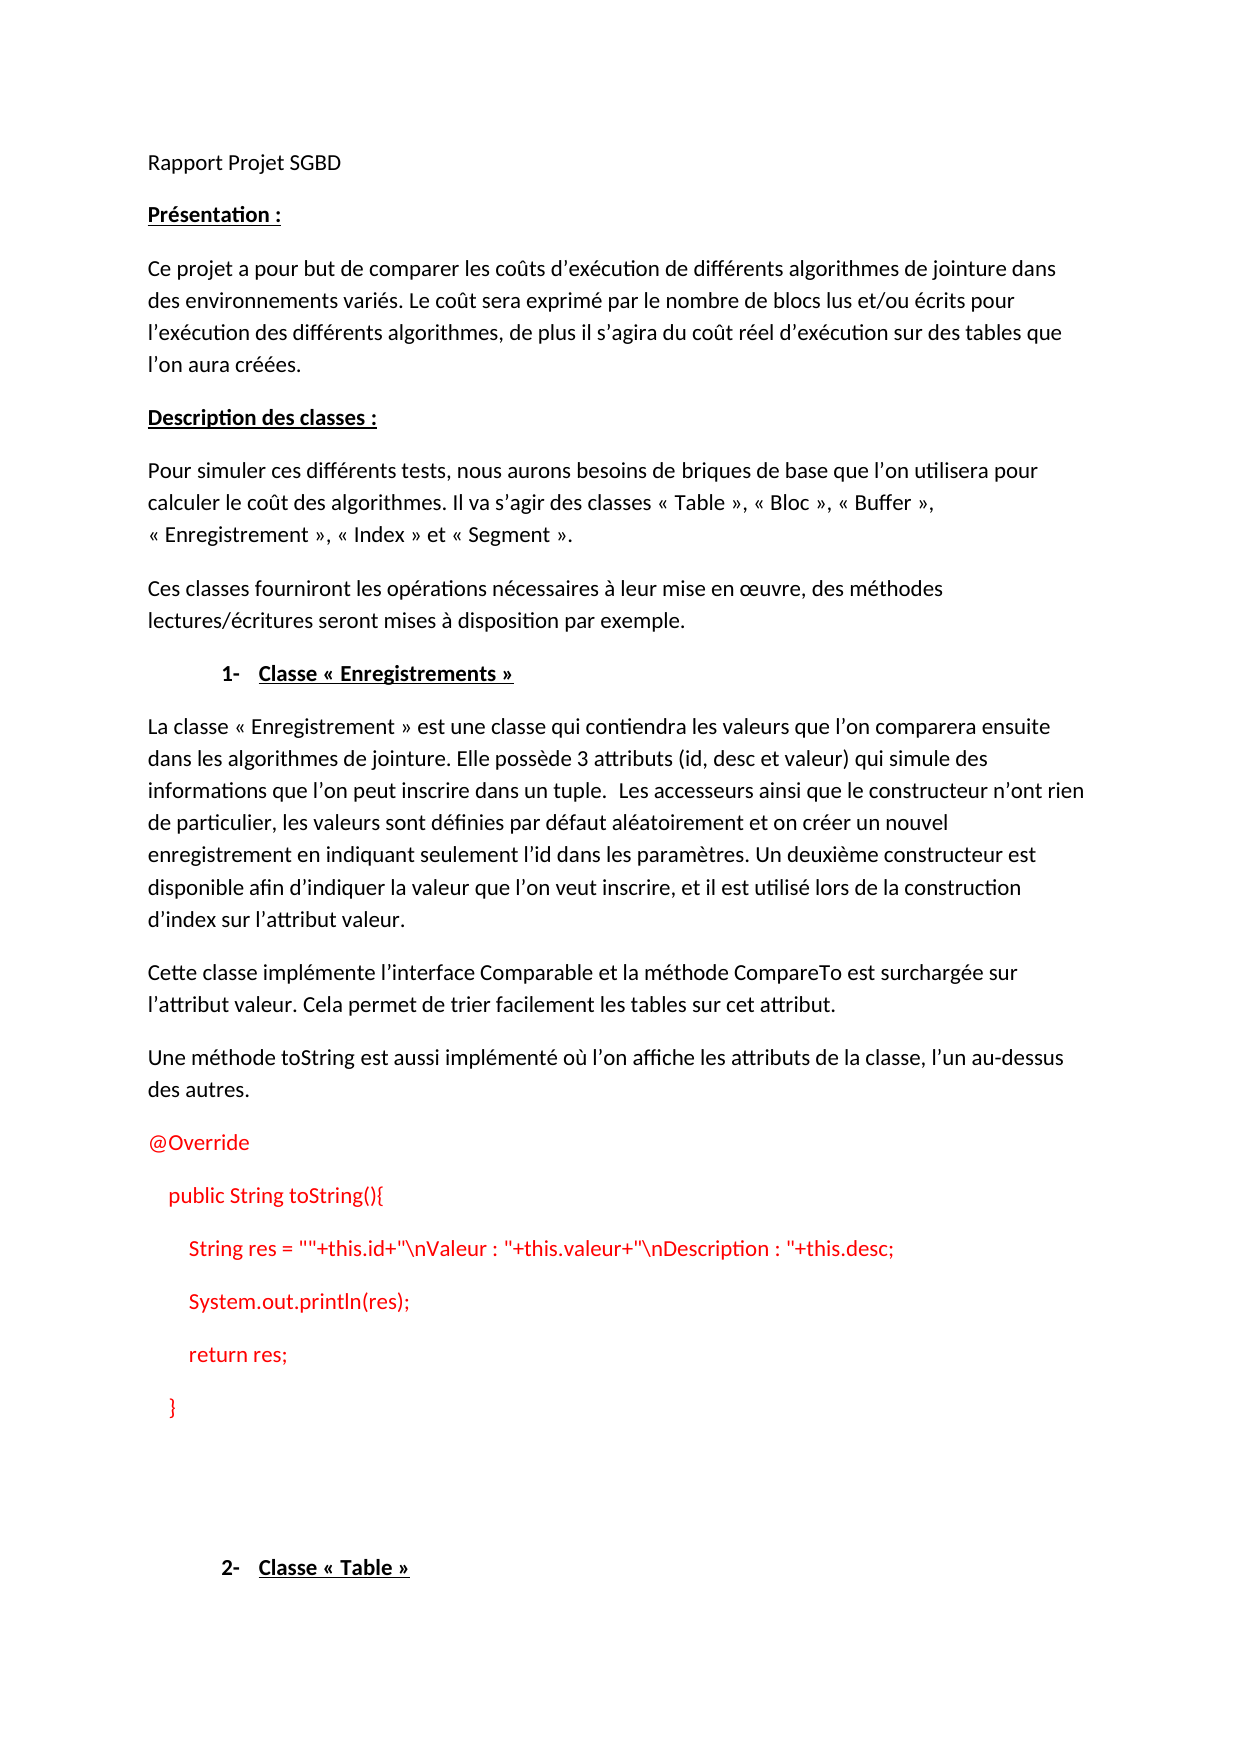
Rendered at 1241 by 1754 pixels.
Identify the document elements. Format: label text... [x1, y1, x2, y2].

text public String toString(){ [148, 1181, 1093, 1209]
text @Override [148, 1128, 1093, 1156]
text Présentation : [148, 201, 1093, 229]
text System.out.println(res); [148, 1287, 1093, 1316]
text return res; [148, 1341, 1093, 1368]
text Pour simuler ces différents tests, nous aurons besoins de briques de base que l’on utilisera pour calculer le coût des algorithmes. Il va s’agir des classes « Table », « Bloc », « Buffer », « Enregistrement », « Index » et « Segment ». [148, 456, 1093, 549]
list Classe « Table » [221, 1553, 1093, 1581]
text Ce projet a pour but de comparer les coûts d’exécution de différents algorithmes de jointure dans des environnements variés. Le coût sera exprimé par le nombre de blocs lus et/ou écrits pour l’exécution des différents algorithmes, de plus il s’agira du coût réel d’exécution sur des tables que l’on aura créées. [148, 254, 1093, 378]
text Description des classes : [148, 403, 1093, 431]
text Ces classes fourniront les opérations nécessaires à leur mise en œuvre, des méthodes lectures/écritures seront mises à disposition par exemple. [148, 574, 1093, 634]
text String res = ""+this.id+"\nValeur : "+this.valeur+"\nDescription : "+this.desc; [148, 1234, 1093, 1262]
text } [148, 1393, 1093, 1422]
text Une méthode toString est aussi implémenté où l’on affiche les attributs de la classe, l’un au-dessus des autres. [148, 1043, 1093, 1103]
text Cette classe implémente l’interface Comparable et la méthode CompareTo est surchargée sur l’attribut valeur. Cela permet de trier facilement les tables sur cet attribut. [148, 958, 1093, 1018]
list Classe « Enregistrements » [221, 659, 1093, 687]
text La classe « Enregistrement » est une classe qui contiendra les valeurs que l’on comparera ensuite dans les algorithmes de jointure. Elle possède 3 attributs (id, desc et valeur) qui simule des informations que l’on peut inscrire dans un tuple. Les accesseurs ainsi que le constructeur n’ont rien de particulier, les valeurs sont définies par défaut aléatoirement et on créer un nouvel enregistrement en indiquant seulement l’id dans les paramètres. Un deuxième constructeur est disponible afin d’indiquer la valeur que l’on veut inscrire, et il est utilisé lors de la construction d’index sur l’attribut valeur. [148, 712, 1093, 933]
text Rapport Projet SGBD [148, 148, 1093, 176]
